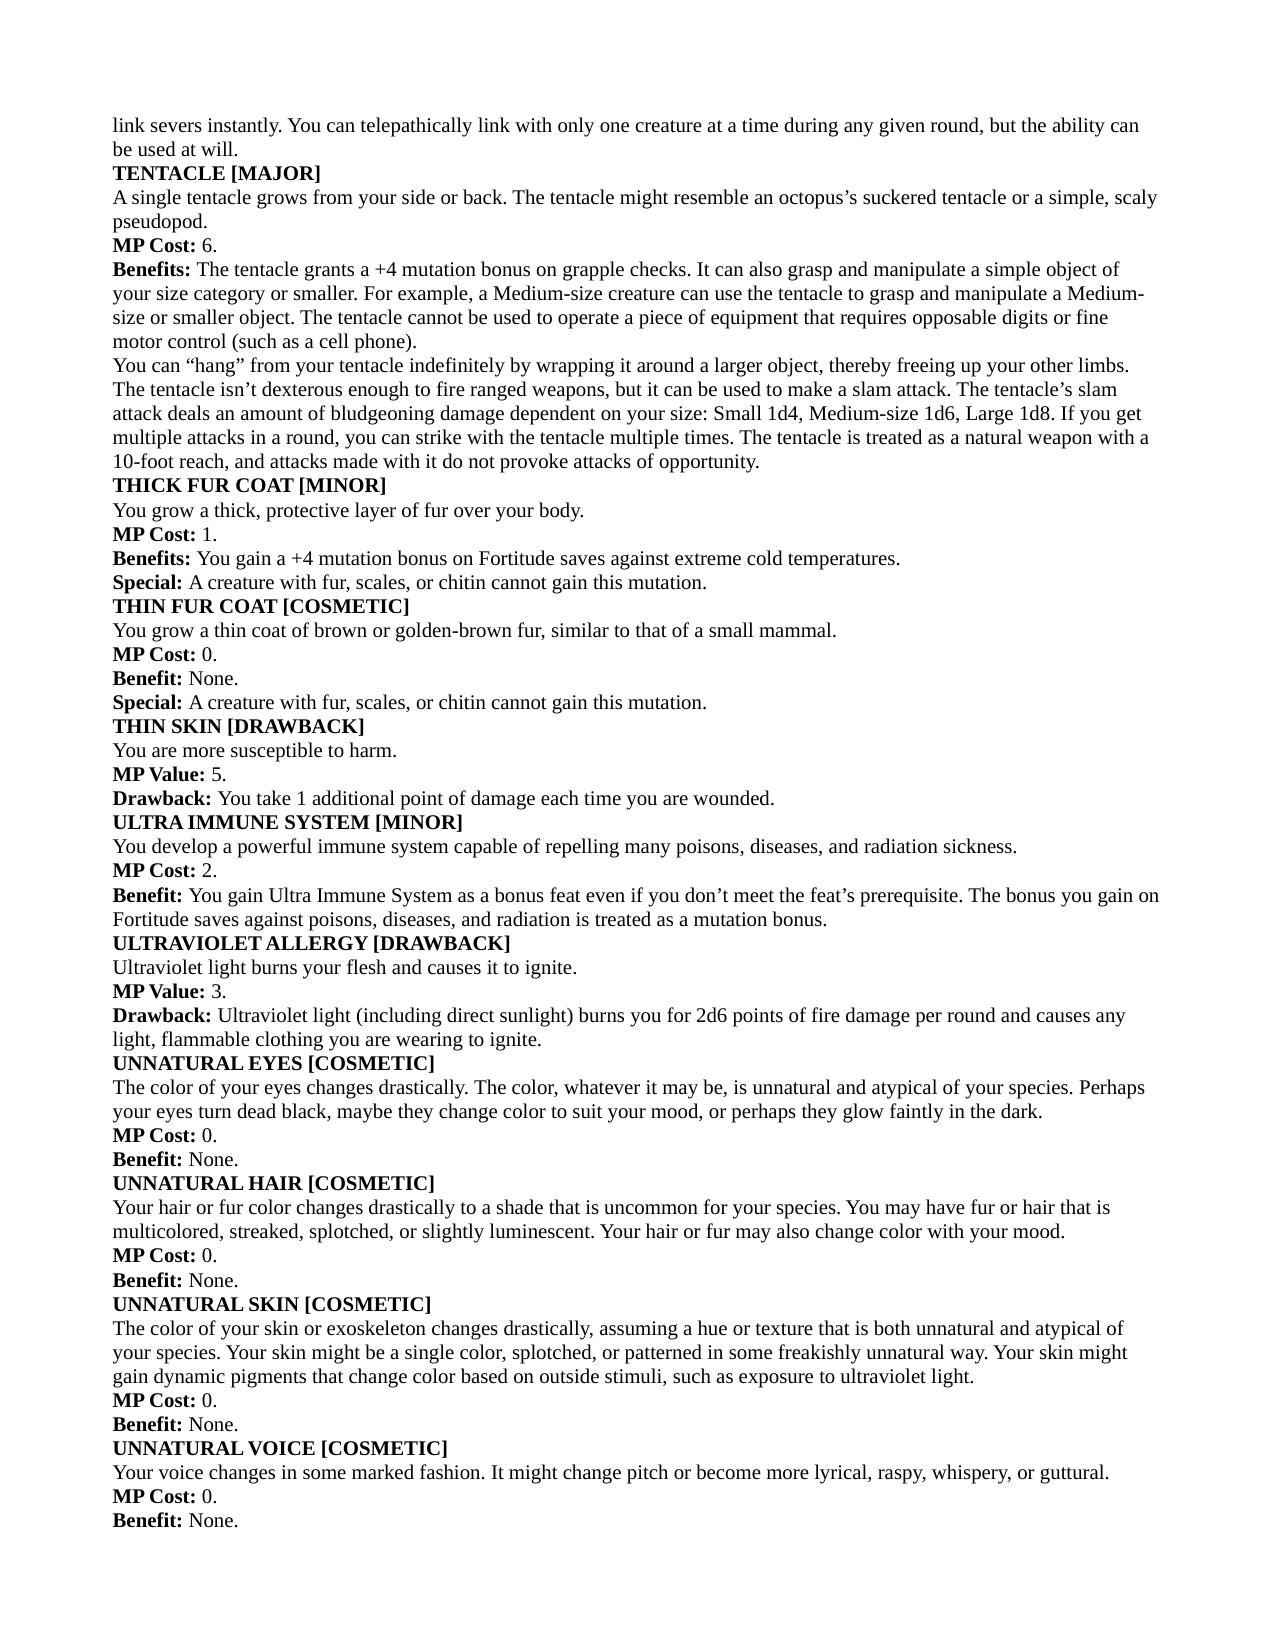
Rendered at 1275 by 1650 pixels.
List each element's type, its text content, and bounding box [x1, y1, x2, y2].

text MP Value: 3. [112, 979, 1162, 1003]
text Special: A creature with fur, scales, or chitin cannot gain this mutation. [112, 570, 1162, 594]
text ULTRAVIOLET ALLERGY [DRAWBACK] [112, 931, 1162, 955]
text You are more susceptible to harm. [112, 738, 1162, 762]
text THIN SKIN [DRAWBACK] [112, 714, 1162, 738]
text You develop a powerful immune system capable of repelling many poisons, diseases, and radiation sickness. [112, 834, 1162, 858]
text Drawback: Ultraviolet light (including direct sunlight) burns you for 2d6 points of fire damage per round and causes any light, flammable clothing you are wearing to ignite. [112, 1003, 1162, 1051]
text TENTACLE [MAJOR] [112, 161, 1162, 185]
text UNNATURAL SKIN [COSMETIC] [112, 1292, 1162, 1316]
text THICK FUR COAT [MINOR] [112, 473, 1162, 497]
text UNNATURAL HAIR [COSMETIC] [112, 1171, 1162, 1195]
text Special: A creature with fur, scales, or chitin cannot gain this mutation. [112, 690, 1162, 714]
text Your hair or fur color changes drastically to a shade that is uncommon for your species. You may have fur or hair that is multicolored, streaked, splotched, or slightly luminescent. Your hair or fur may also change color with your mood. [112, 1195, 1162, 1243]
text Benefit: None. [112, 1147, 1162, 1171]
text MP Value: 5. [112, 762, 1162, 786]
text A single tentacle grows from your side or back. The tentacle might resemble an octopus’s suckered tentacle or a simple, scaly pseudopod. [112, 185, 1162, 233]
text Benefits: The tentacle grants a +4 mutation bonus on grapple checks. It can also grasp and manipulate a simple object of your size category or smaller. For example, a Medium-size creature can use the tentacle to grasp and manipulate a Medium-size or smaller object. The tentacle cannot be used to operate a piece of equipment that requires opposable digits or fine motor control (such as a cell phone). [112, 257, 1162, 353]
text You grow a thick, protective layer of fur over your body. [112, 497, 1162, 522]
text MP Cost: 0. [112, 642, 1162, 666]
text link severs instantly. You can telepathically link with only one creature at a time during any given round, but the ability can be used at will. [112, 112, 1162, 161]
text The color of your skin or exoskeleton changes drastically, assuming a hue or texture that is both unnatural and atypical of your species. Your skin might be a single color, splotched, or patterned in some freakishly unnatural way. Your skin might gain dynamic pigments that change color based on outside stimuli, such as exposure to ultraviolet light. [112, 1316, 1162, 1388]
text Benefit: None. [112, 1508, 1162, 1532]
text Drawback: You take 1 additional point of damage each time you are wounded. [112, 786, 1162, 810]
text Benefits: You gain a +4 mutation bonus on Fortitude saves against extreme cold temperatures. [112, 546, 1162, 570]
text MP Cost: 0. [112, 1243, 1162, 1267]
text The color of your eyes changes drastically. The color, whatever it may be, is unnatural and atypical of your species. Perhaps your eyes turn dead black, maybe they change color to suit your mood, or perhaps they glow faintly in the dark. [112, 1075, 1162, 1123]
text Your voice changes in some marked fashion. It might change pitch or become more lyrical, raspy, whispery, or guttural. [112, 1460, 1162, 1484]
text MP Cost: 0. [112, 1123, 1162, 1147]
text MP Cost: 1. [112, 522, 1162, 546]
text Ultraviolet light burns your flesh and causes it to ignite. [112, 955, 1162, 979]
text MP Cost: 2. [112, 858, 1162, 882]
text MP Cost: 6. [112, 233, 1162, 257]
text You can “hang” from your tentacle indefinitely by wrapping it around a larger object, thereby freeing up your other limbs. The tentacle isn’t dexterous enough to fire ranged weapons, but it can be used to make a slam attack. The tentacle’s slam attack deals an amount of bludgeoning damage dependent on your size: Small 1d4, Medium-size 1d6, Large 1d8. If you get multiple attacks in a round, you can strike with the tentacle multiple times. The tentacle is treated as a natural weapon with a 10-foot reach, and attacks made with it do not provoke attacks of opportunity. [112, 353, 1162, 473]
text Benefit: None. [112, 1267, 1162, 1292]
text ULTRA IMMUNE SYSTEM [MINOR] [112, 810, 1162, 834]
text Benefit: None. [112, 666, 1162, 690]
text Benefit: You gain Ultra Immune System as a bonus feat even if you don’t meet the feat’s prerequisite. The bonus you gain on Fortitude saves against poisons, diseases, and radiation is treated as a mutation bonus. [112, 882, 1162, 931]
text MP Cost: 0. [112, 1388, 1162, 1412]
text Benefit: None. [112, 1412, 1162, 1436]
text You grow a thin coat of brown or golden-brown fur, similar to that of a small mammal. [112, 618, 1162, 642]
text MP Cost: 0. [112, 1484, 1162, 1508]
text UNNATURAL VOICE [COSMETIC] [112, 1436, 1162, 1460]
text THIN FUR COAT [COSMETIC] [112, 594, 1162, 618]
text UNNATURAL EYES [COSMETIC] [112, 1051, 1162, 1075]
